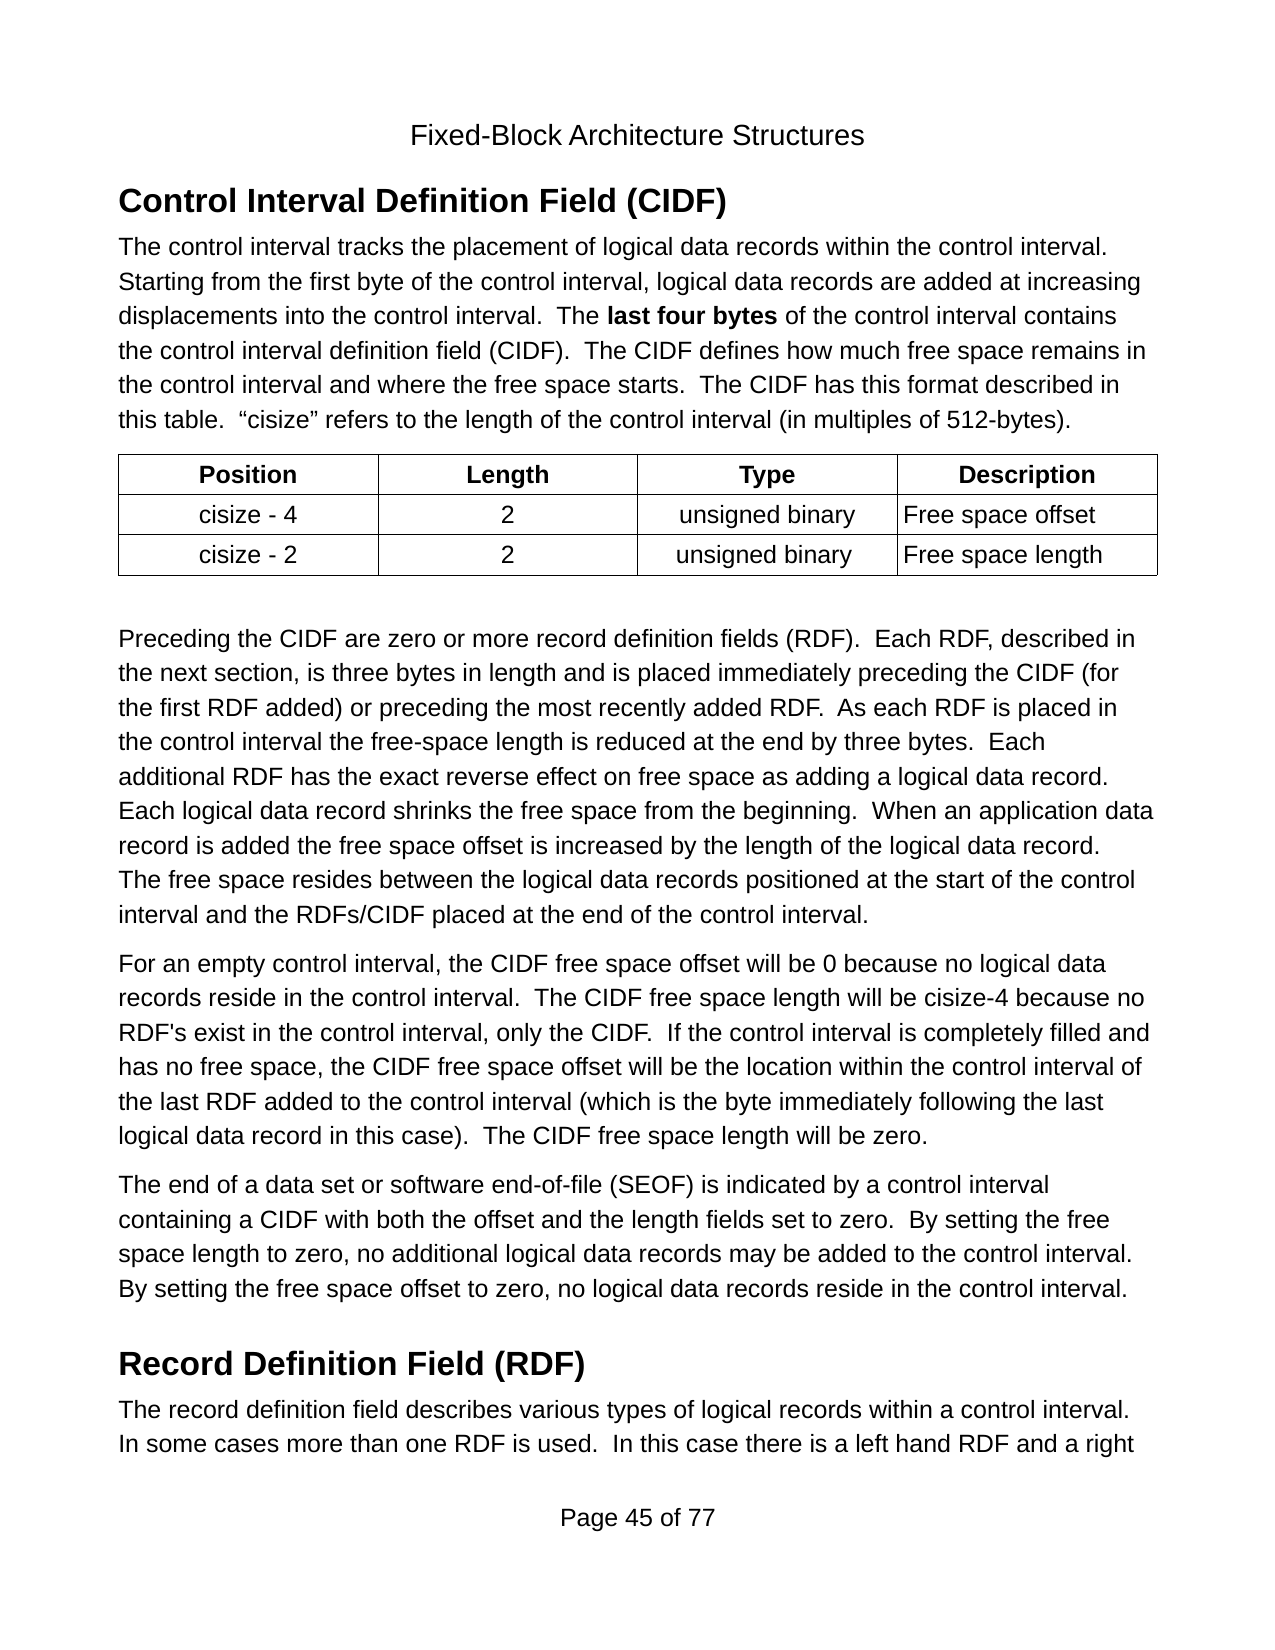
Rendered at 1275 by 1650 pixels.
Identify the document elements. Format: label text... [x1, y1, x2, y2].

table_header Type [638, 455, 897, 494]
text The record definition field describes various types of logical records within a control interval. In some cases more than one RDF is used. In this case there is a left hand RDF and a right [118, 1395, 1157, 1458]
subtitle Record Definition Field (RDF) [118, 1343, 1157, 1382]
table_cell 2 [379, 495, 637, 534]
table_cell cisize - 4 [119, 495, 378, 534]
table_cell Free space offset [898, 495, 1157, 534]
table_cell cisize - 2 [119, 535, 378, 575]
table_cell unsigned binary [638, 535, 897, 575]
table_header Description [898, 455, 1157, 494]
table_header Position [119, 455, 378, 494]
subtitle Control Interval Definition Field (CIDF) [118, 181, 1157, 220]
text The end of a data set or software end-of-file (SEOF) is indicated by a control interval containing a CIDF with both the offset and the length fields set to zero. By setting the free space length to zero, no additional logical data records may be added to the control interval. By setting the free space offset to zero, no logical data records reside in the control interval. [118, 1170, 1157, 1302]
text For an empty control interval, the CIDF free space offset will be 0 because no logical data records reside in the control interval. The CIDF free space length will be cisize-4 because no RDF's exist in the control interval, only the CIDF. If the control interval is completely filled and has no free space, the CIDF free space offset will be the location within the control interval of the last RDF added to the control interval (which is the byte immediately following the last logical data record in this case). The CIDF free space length will be zero. [118, 949, 1157, 1150]
table_cell unsigned binary [638, 495, 897, 534]
table_cell 2 [379, 535, 637, 575]
table_header Length [379, 455, 637, 494]
table_cell Free space length [898, 535, 1157, 575]
text The control interval tracks the placement of logical data records within the control interval. Starting from the first byte of the control interval, logical data records are added at increasing displacements into the control interval. The last four bytes of the control interval contains the control interval definition field (CIDF). The CIDF defines how much free space remains in the control interval and where the free space starts. The CIDF has this format described in this table. “cisize” refers to the length of the control interval (in multiples of 512-bytes). [118, 232, 1157, 433]
text Preceding the CIDF are zero or more record definition fields (RDF). Each RDF, described in the next section, is three bytes in length and is placed immediately preceding the CIDF (for the first RDF added) or preceding the most recently added RDF. As each RDF is placed in the control interval the free-space length is reduced at the end by three bytes. Each additional RDF has the exact reverse effect on free space as adding a logical data record. Each logical data record shrinks the free space from the beginning. When an application data record is added the free space offset is increased by the length of the logical data record. The free space resides between the logical data records positioned at the start of the control interval and the RDFs/CIDF placed at the end of the control interval. [118, 624, 1157, 928]
